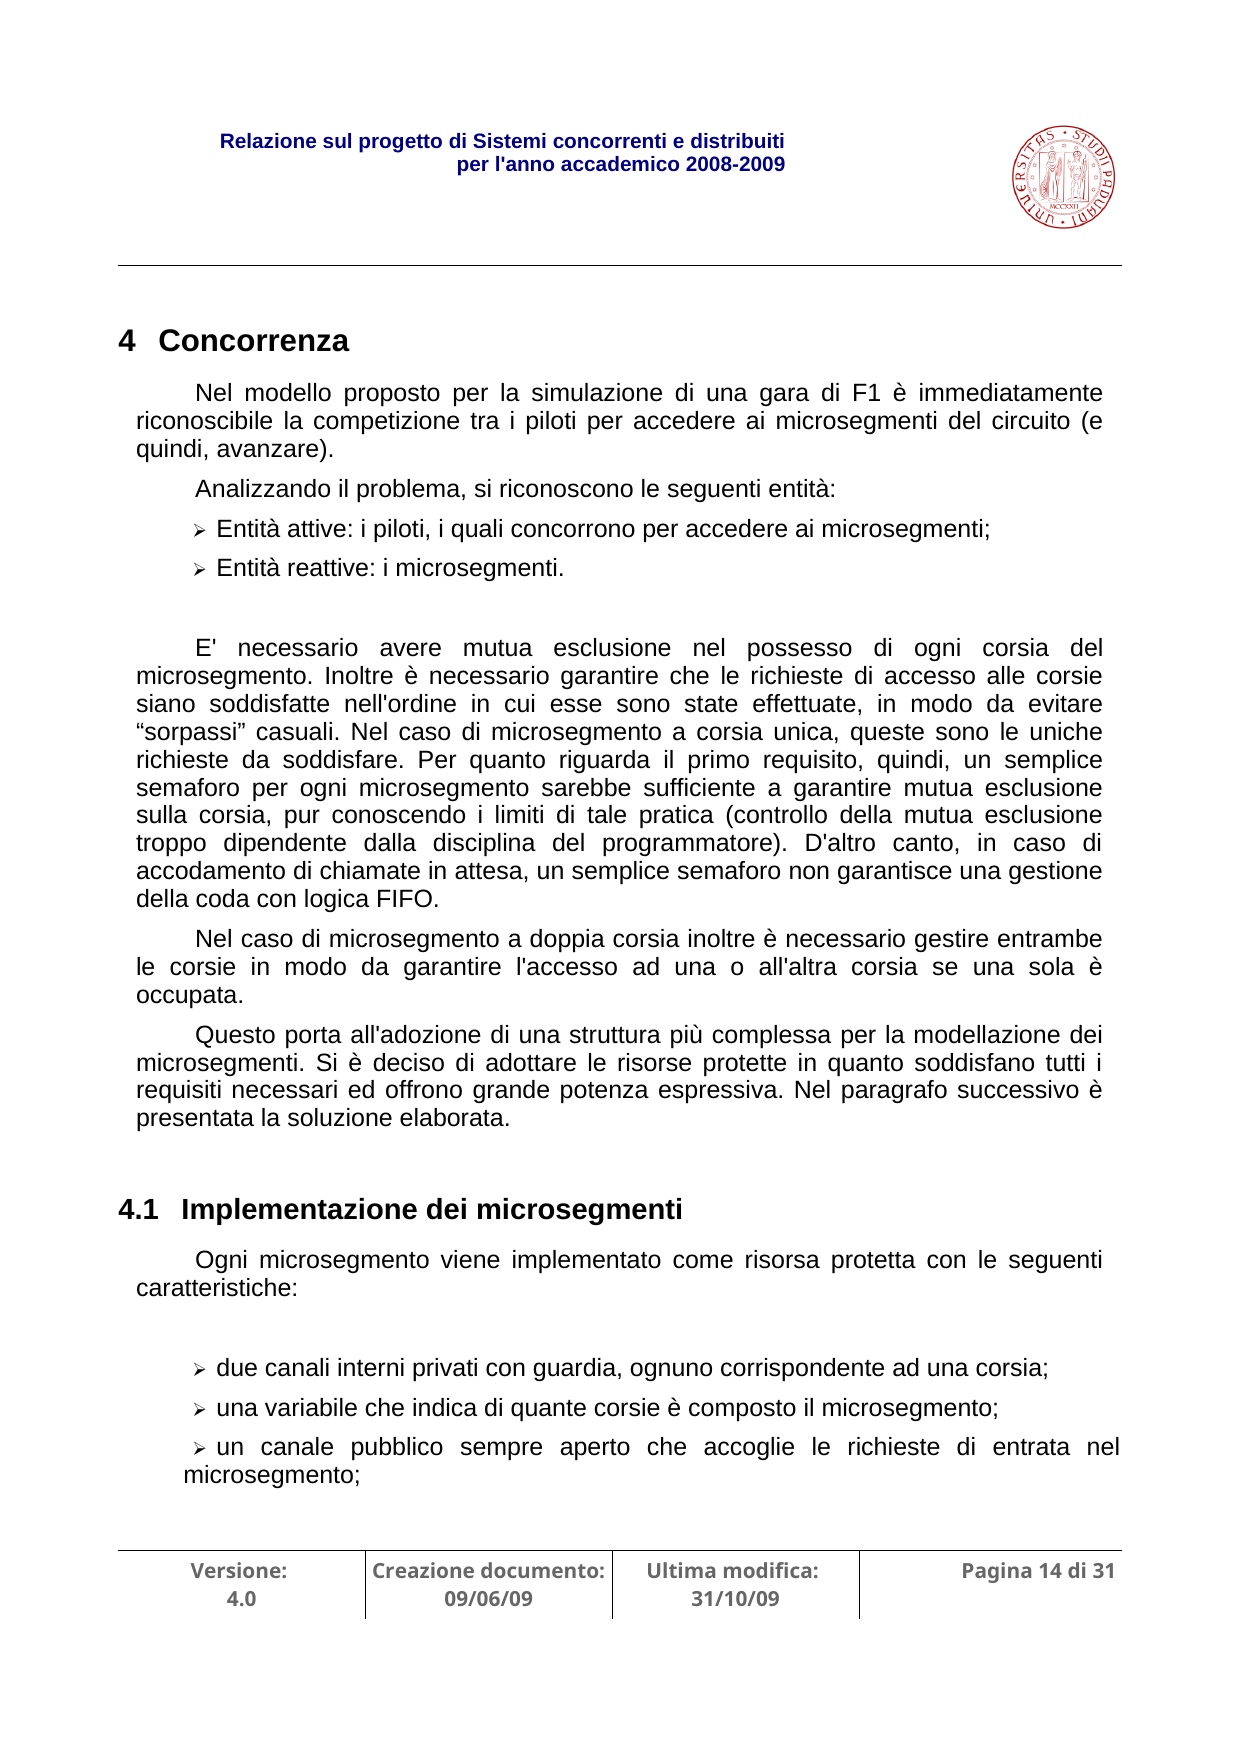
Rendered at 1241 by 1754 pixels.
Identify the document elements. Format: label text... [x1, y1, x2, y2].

list una variabile che indica di quante corsie è composto il microsegmento; [183, 1393, 1122, 1421]
list Entità reattive: i microsegmenti. [183, 554, 1122, 582]
text E' necessario avere mutua esclusione nel possesso di ogni corsia del microsegmento. Inoltre è necessario garantire che le richieste di accesso alle corsie siano soddisfatte nell'ordine in cui esse sono state effettuate, in modo da evitare “sorpassi” casuali. Nel caso di microsegmento a corsia unica, queste sono le uniche richieste da soddisfare. Per quanto riguarda il primo requisito, quindi, un semplice semaforo per ogni microsegmento sarebbe sufficiente a garantire mutua esclusione sulla corsia, pur conoscendo i limiti di tale pratica (controllo della mutua esclusione troppo dipendente dalla disciplina del programmatore). D'altro canto, in caso di accodamento di chiamate in attesa, un semplice semaforo non garantisce una gestione della coda con logica FIFO. [136, 634, 1104, 913]
list due canali interni privati con guardia, ognuno corrispondente ad una corsia; [183, 1353, 1122, 1381]
text Ogni microsegmento viene implementato come risorsa protetta con le seguenti caratteristiche: [136, 1246, 1104, 1302]
list Entità attive: i piloti, i quali concorrono per accedere ai microsegmenti; [183, 514, 1122, 542]
text Analizzando il problema, si riconoscono le seguenti entità: [136, 475, 1104, 503]
picture [1010, 123, 1117, 231]
text Nel caso di microsegmento a doppia corsia inoltre è necessario gestire entrambe le corsie in modo da garantire l'accesso ad una o all'altra corsia se una sola è occupata. [136, 925, 1104, 1009]
subtitle Implementazione dei microsegmenti [118, 1193, 1122, 1225]
subtitle Concorrenza [118, 323, 1122, 358]
text Questo porta all'adozione di una struttura più complessa per la modellazione dei microsegmenti. Si è deciso di adottare le risorse protette in quanto soddisfano tutti i requisiti necessari ed offrono grande potenza espressiva. Nel paragrafo successivo è presentata la soluzione elaborata. [136, 1021, 1104, 1132]
text Nel modello proposto per la simulazione di una gara di F1 è immediatamente riconoscibile la competizione tra i piloti per accedere ai microsegmenti del circuito (e quindi, avanzare). [136, 379, 1104, 463]
list un canale pubblico sempre aperto che accoglie le richieste di entrata nel microsegmento; [183, 1433, 1122, 1489]
